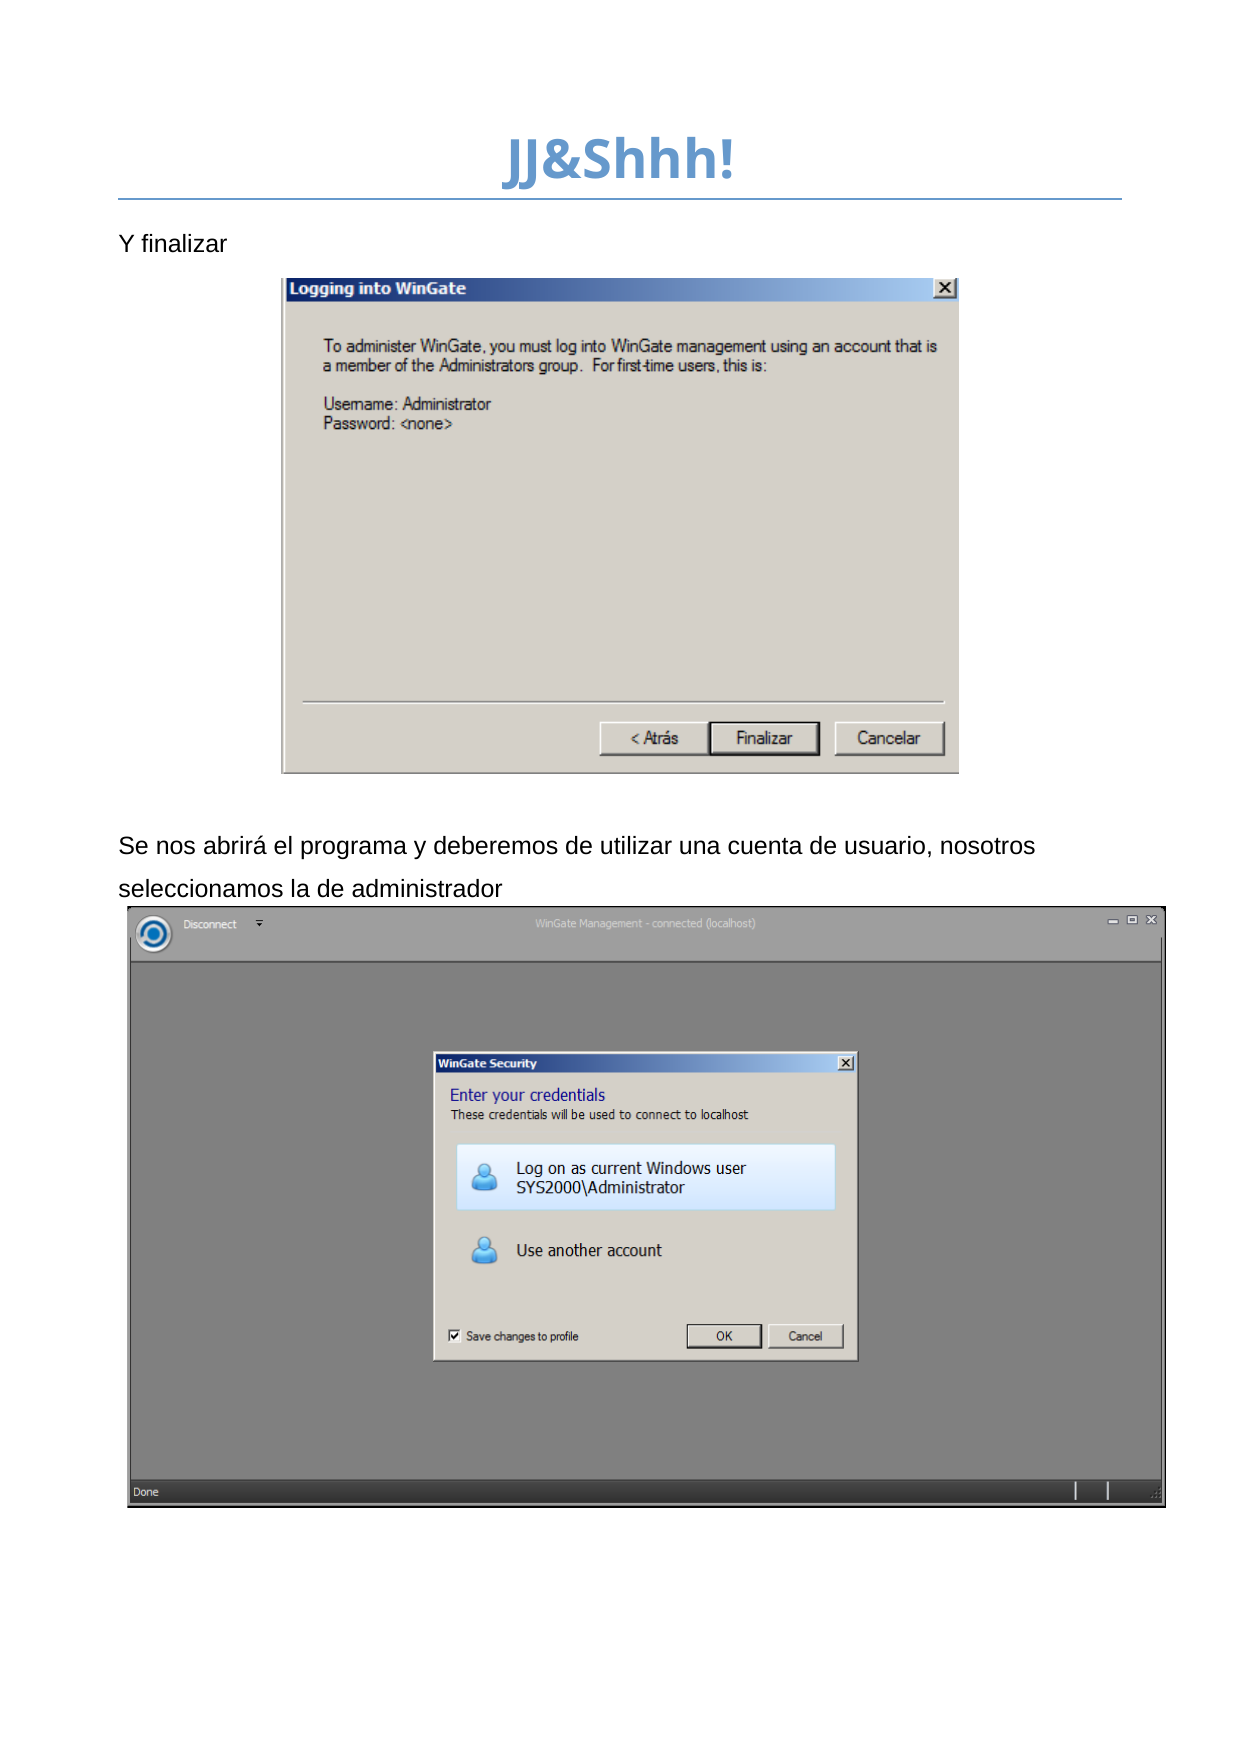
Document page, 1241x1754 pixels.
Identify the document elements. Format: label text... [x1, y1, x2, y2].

text Y finalizar [118, 229, 1122, 258]
text Se nos abrirá el programa y deberemos de utilizar una cuenta de usuario, nosotros seleccionamos la de administrador [118, 831, 1122, 902]
picture [127, 906, 1166, 1508]
picture [281, 278, 959, 774]
